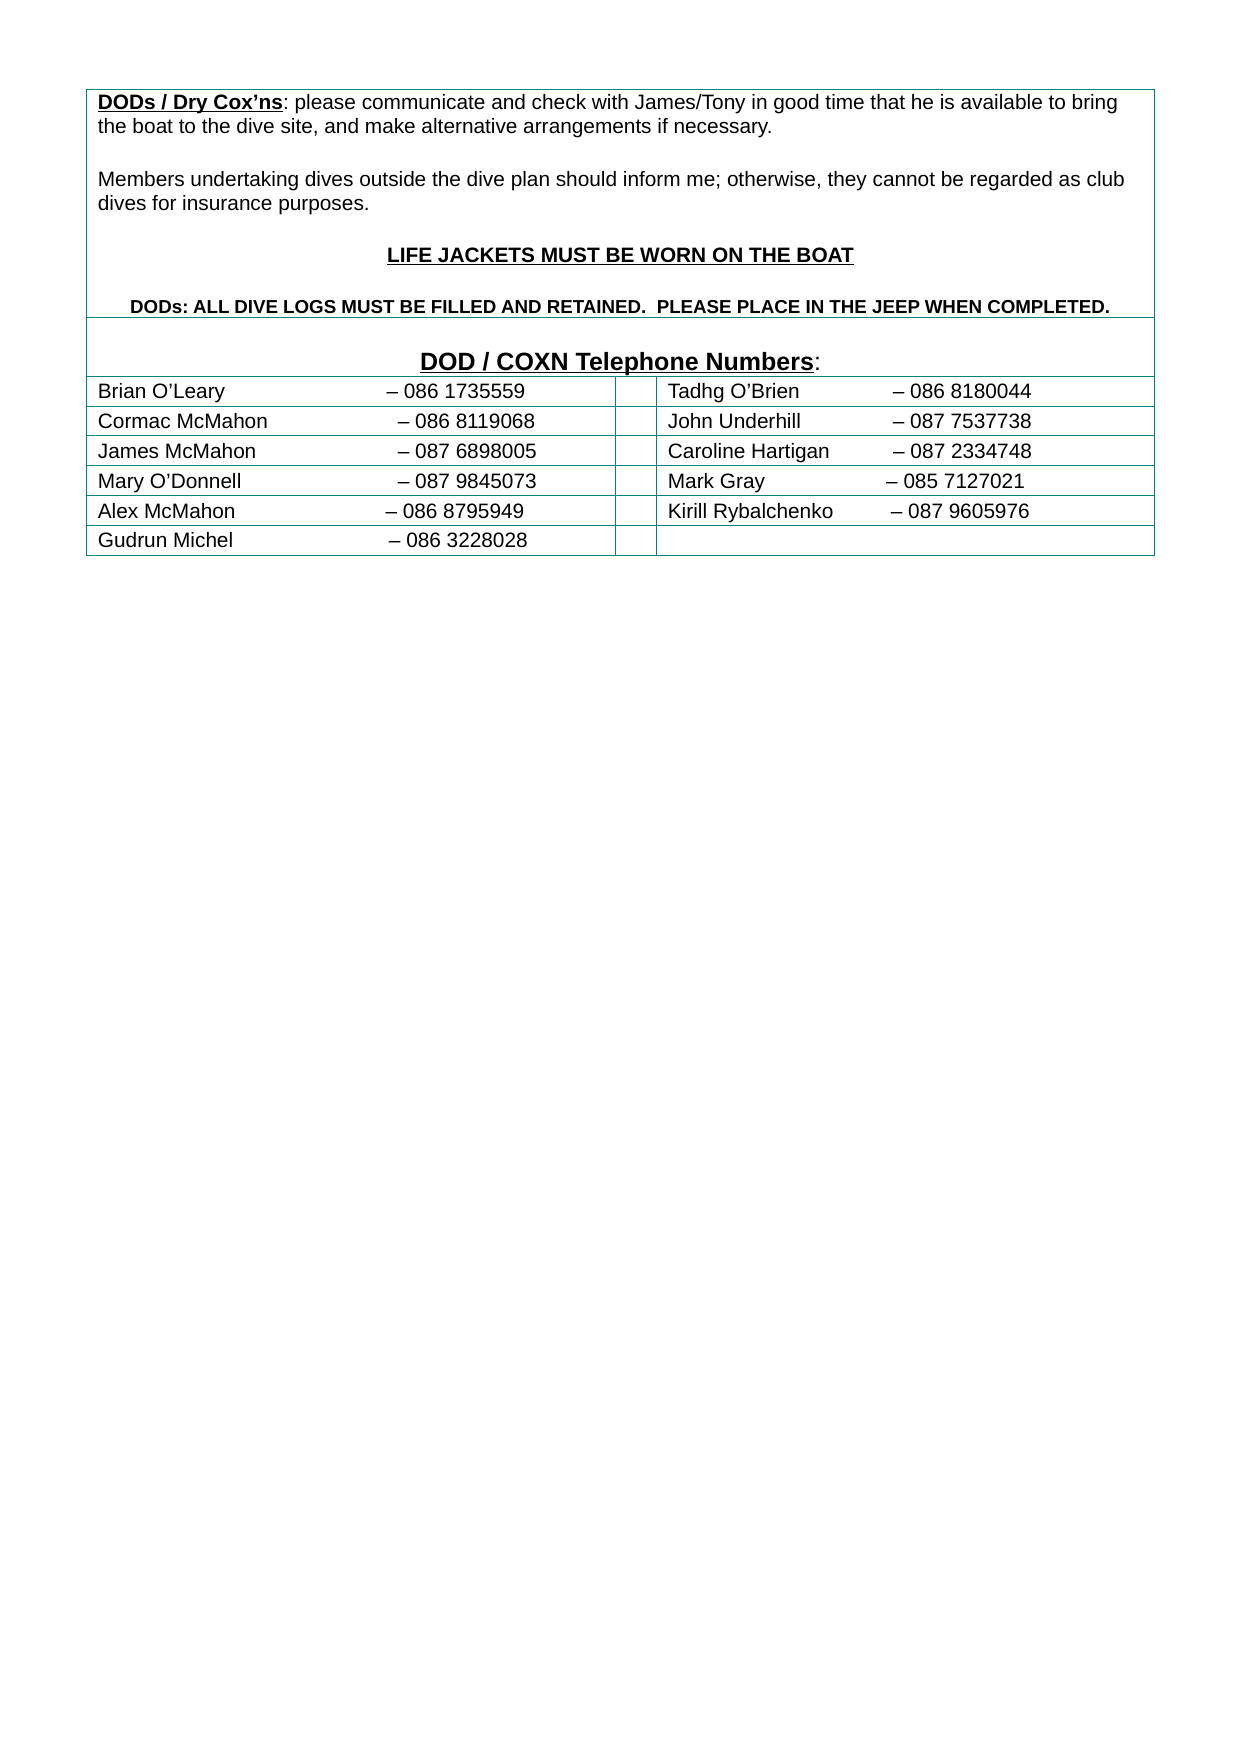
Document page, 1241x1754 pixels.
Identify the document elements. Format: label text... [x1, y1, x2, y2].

table_cell [616, 466, 656, 495]
table_cell Caroline Hartigan – 087 2334748 [657, 436, 1154, 465]
table_cell John Underhill – 087 7537738 [657, 407, 1154, 435]
table_cell [616, 526, 656, 554]
table_cell [616, 496, 656, 525]
table_cell Tadhg O’Brien – 086 8180044 [657, 377, 1154, 406]
table_cell Mark Gray – 085 7127021 [657, 466, 1154, 495]
table_cell Mary O’Donnell – 087 9845073 [87, 466, 615, 495]
table_cell [616, 377, 656, 406]
table_cell Brian O’Leary – 086 1735559 [87, 377, 615, 406]
table_cell [616, 436, 656, 465]
table_cell Gudrun Michel – 086 3228028 [87, 526, 615, 554]
table_cell [616, 407, 656, 435]
table_cell Cormac McMahon – 086 8119068 [87, 407, 615, 435]
table_cell [657, 526, 1154, 554]
table_cell DOD / COXN Telephone Numbers: [87, 318, 1154, 376]
table_cell Kirill Rybalchenko – 087 9605976 [657, 496, 1154, 525]
table_cell Alex McMahon – 086 8795949 [87, 496, 615, 525]
table_cell James McMahon – 087 6898005 [87, 436, 615, 465]
table_cell DODs / Dry Cox’ns: please communicate and check with James/Tony in good time that he is available to bring the boat to the dive site, and make alternative arrangements if necessary. Members undertaking dives outside the dive plan should inform me; otherwise, they cannot be regarded as club dives for insurance purposes. LIFE JACKETS MUST BE WORN ON THE BOAT DODs: ALL DIVE LOGS MUST BE FILLED AND RETAINED. PLEASE PLACE IN THE JEEP WHEN COMPLETED. [87, 90, 1154, 317]
